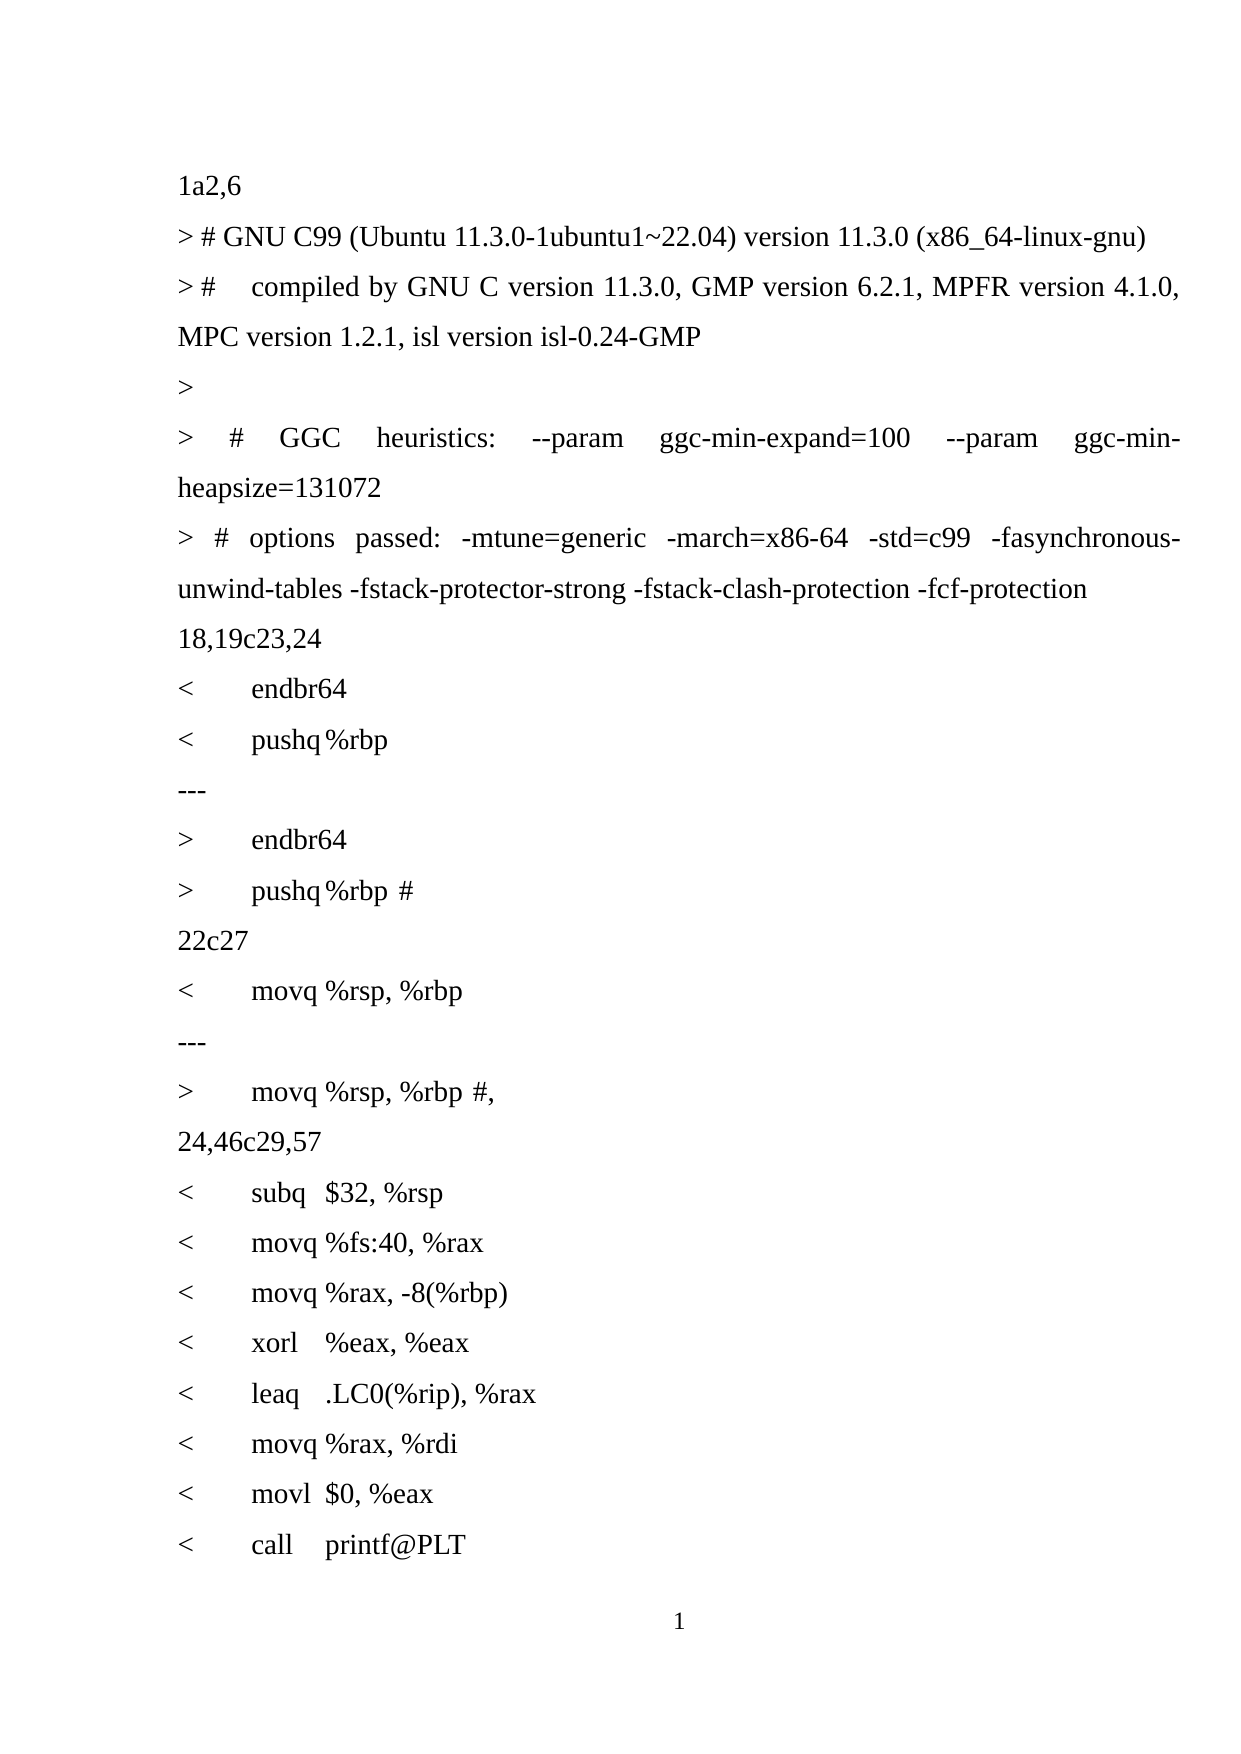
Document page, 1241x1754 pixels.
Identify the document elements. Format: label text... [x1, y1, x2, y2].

text 24,46c29,57 [177, 1124, 1181, 1158]
text < movq %rsp, %rbp [177, 973, 1181, 1007]
text < movl $0, %eax [177, 1477, 1181, 1510]
text > pushq %rbp # [177, 873, 1181, 906]
text < movq %rax, -8(%rbp) [177, 1275, 1181, 1309]
text 1a2,6 [177, 168, 1181, 202]
text --- [177, 772, 1181, 806]
text > # GGC heuristics: --param ggc-min-expand=100 --param ggc-min-heapsize=131072 [177, 420, 1181, 504]
text > endbr64 [177, 822, 1181, 856]
text < subq $32, %rsp [177, 1175, 1181, 1208]
text > # GNU C99 (Ubuntu 11.3.0-1ubuntu1~22.04) version 11.3.0 (x86_64-linux-gnu) [177, 219, 1181, 252]
text --- [177, 1024, 1181, 1057]
text > # options passed: -mtune=generic -march=x86-64 -std=c99 -fasynchronous-unwind-tables -fstack-protector-strong -fstack-clash-protection -fcf-protection [177, 521, 1181, 604]
text 18,19c23,24 [177, 621, 1181, 655]
text < xorl %eax, %eax [177, 1326, 1181, 1359]
text > [177, 370, 1181, 403]
text 22c27 [177, 923, 1181, 957]
text < pushq %rbp [177, 722, 1181, 755]
text > # compiled by GNU C version 11.3.0, GMP version 6.2.1, MPFR version 4.1.0, MPC version 1.2.1, isl version isl-0.24-GMP [177, 269, 1181, 353]
text < endbr64 [177, 672, 1181, 705]
text < call printf@PLT [177, 1527, 1181, 1560]
text < movq %rax, %rdi [177, 1426, 1181, 1460]
text < movq %fs:40, %rax [177, 1225, 1181, 1258]
text > movq %rsp, %rbp #, [177, 1074, 1181, 1108]
text < leaq .LC0(%rip), %rax [177, 1376, 1181, 1409]
